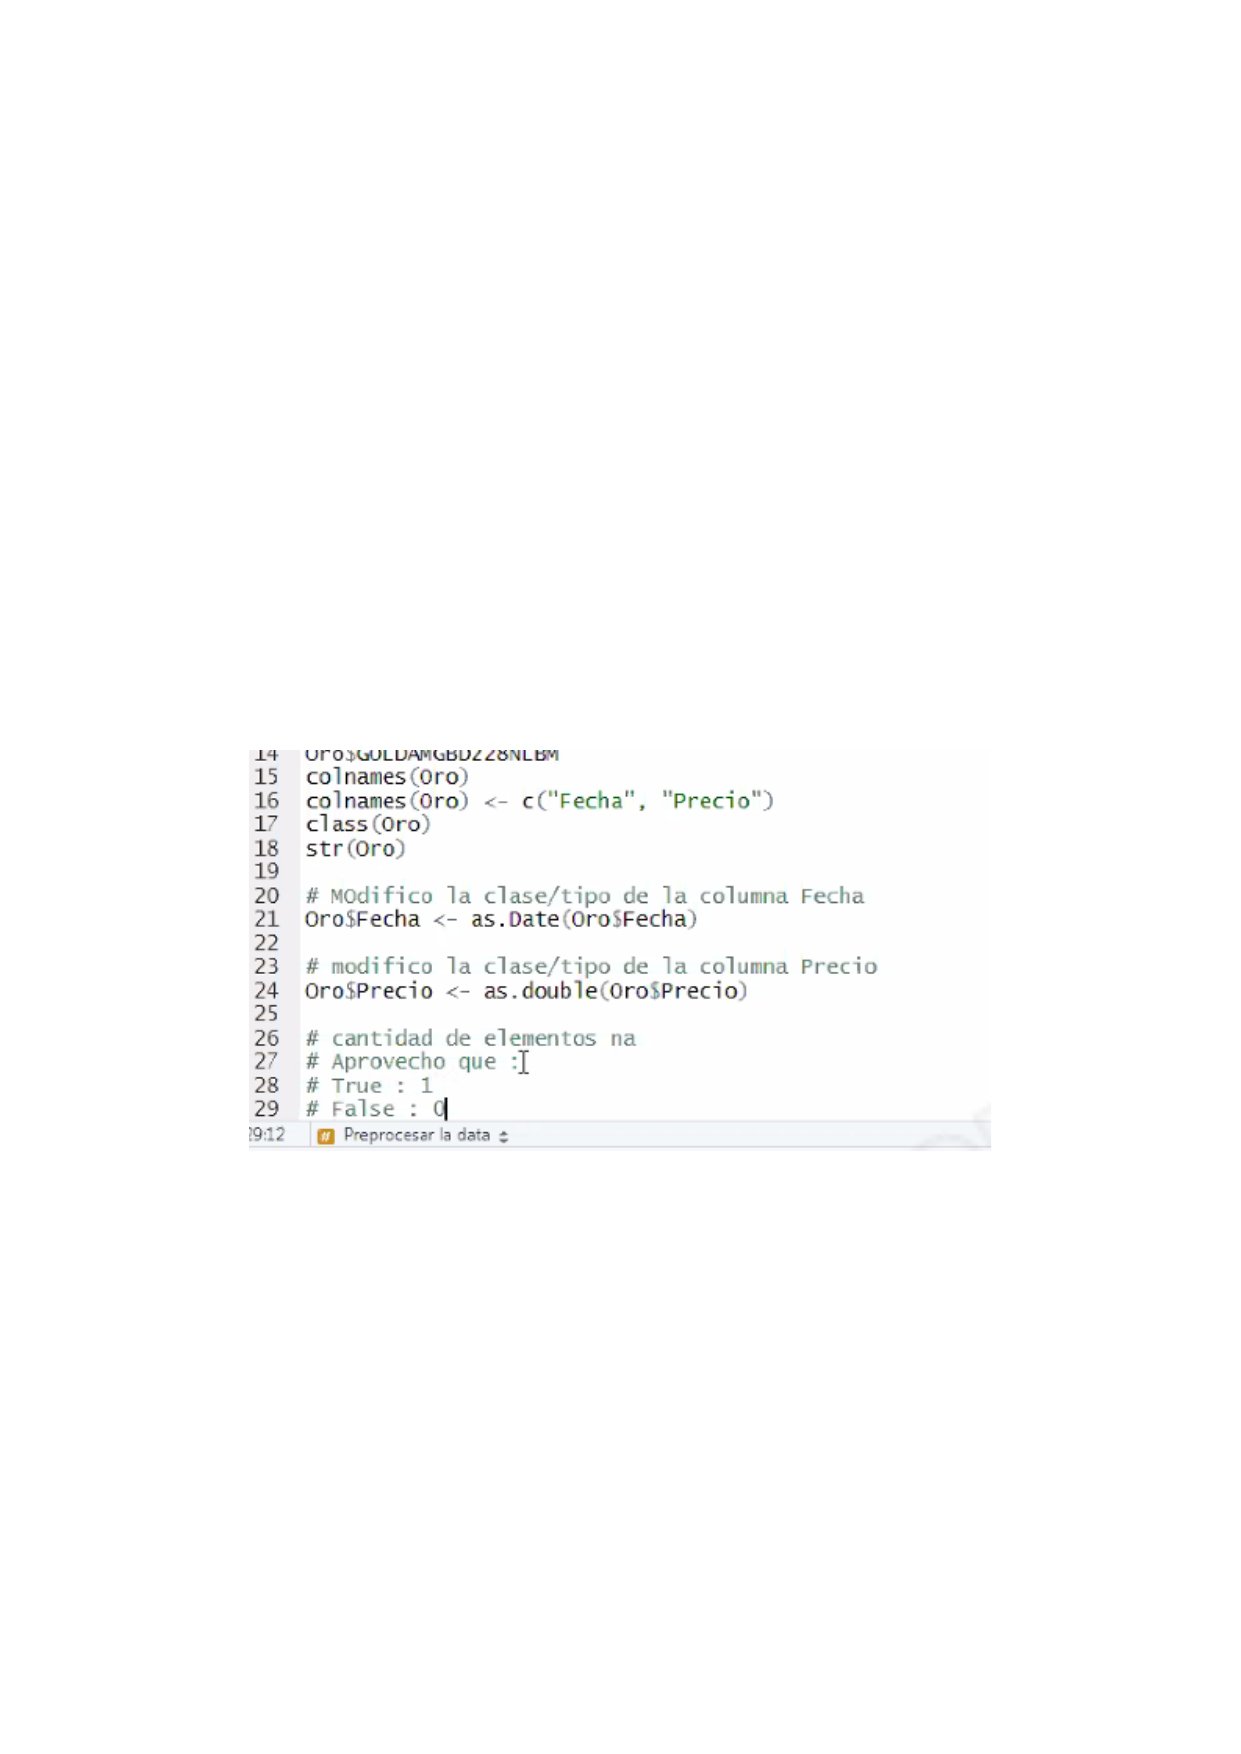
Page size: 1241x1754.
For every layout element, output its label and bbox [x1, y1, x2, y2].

picture [249, 750, 992, 1151]
